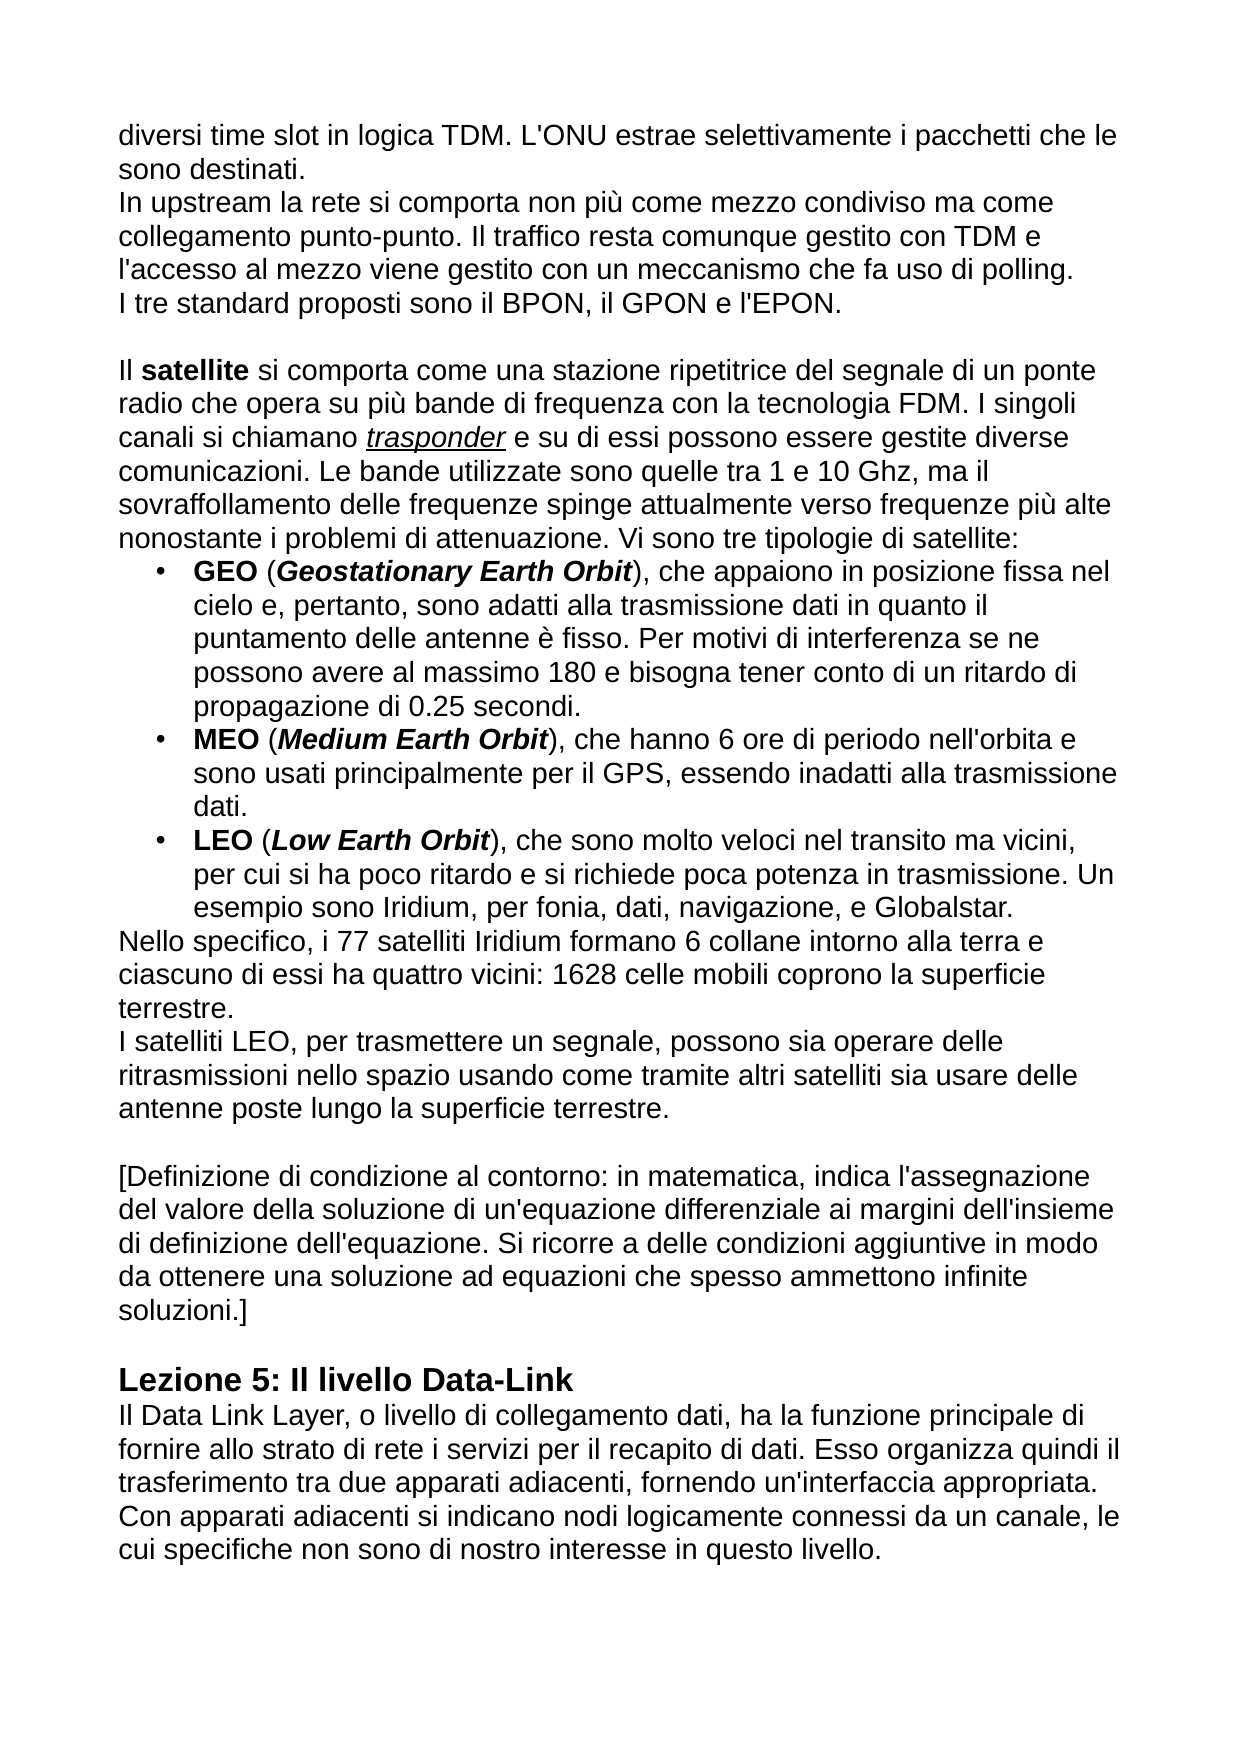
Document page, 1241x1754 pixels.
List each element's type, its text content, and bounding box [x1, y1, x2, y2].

text Lezione 5: Il livello Data-Link [118, 1360, 1122, 1398]
text I tre standard proposti sono il BPON, il GPON e l'EPON. [118, 286, 1122, 319]
text In upstream la rete si comporta non più come mezzo condiviso ma come collegamento punto-punto. Il traffico resta comunque gestito con TDM e l'accesso al mezzo viene gestito con un meccanismo che fa uso di polling. [118, 185, 1122, 286]
text I satelliti LEO, per trasmettere un segnale, possono sia operare delle ritrasmissioni nello spazio usando come tramite altri satelliti sia usare delle antenne poste lungo la superficie terrestre. [118, 1024, 1122, 1125]
text Il satellite si comporta come una stazione ripetitrice del segnale di un ponte radio che opera su più bande di frequenza con la tecnologia FDM. I singoli canali si chiamano trasponder e su di essi possono essere gestite diverse comunicazioni. Le bande utilizzate sono quelle tra 1 e 10 Ghz, ma il sovraffollamento delle frequenze spinge attualmente verso frequenze più alte nonostante i problemi di attenuazione. Vi sono tre tipologie di satellite: [118, 353, 1122, 554]
list MEO (Medium Earth Orbit), che hanno 6 ore di periodo nell'orbita e sono usati principalmente per il GPS, essendo inadatti alla trasmissione dati. [156, 722, 1122, 823]
text Il Data Link Layer, o livello di collegamento dati, ha la funzione principale di fornire allo strato di rete i servizi per il recapito di dati. Esso organizza quindi il trasferimento tra due apparati adiacenti, fornendo un'interfaccia appropriata. Con apparati adiacenti si indicano nodi logicamente connessi da un canale, le cui specifiche non sono di nostro interesse in questo livello. [118, 1398, 1122, 1599]
text Nello specifico, i 77 satelliti Iridium formano 6 collane intorno alla terra e ciascuno di essi ha quattro vicini: 1628 celle mobili coprono la superficie terrestre. [118, 924, 1122, 1024]
list GEO (Geostationary Earth Orbit), che appaiono in posizione fissa nel cielo e, pertanto, sono adatti alla trasmissione dati in quanto il puntamento delle antenne è fisso. Per motivi di interferenza se ne possono avere al massimo 180 e bisogna tener conto di un ritardo di propagazione di 0.25 secondi. [156, 554, 1122, 722]
text [Definizione di condizione al contorno: in matematica, indica l'assegnazione del valore della soluzione di un'equazione differenziale ai margini dell'insieme di definizione dell'equazione. Si ricorre a delle condizioni aggiuntive in modo da ottenere una soluzione ad equazioni che spesso ammettono infinite soluzioni.] [118, 1158, 1122, 1326]
list LEO (Low Earth Orbit), che sono molto veloci nel transito ma vicini, per cui si ha poco ritardo e si richiede poca potenza in trasmissione. Un esempio sono Iridium, per fonia, dati, navigazione, e Globalstar. [156, 823, 1122, 924]
text diversi time slot in logica TDM. L'ONU estrae selettivamente i pacchetti che le sono destinati. [118, 118, 1122, 185]
